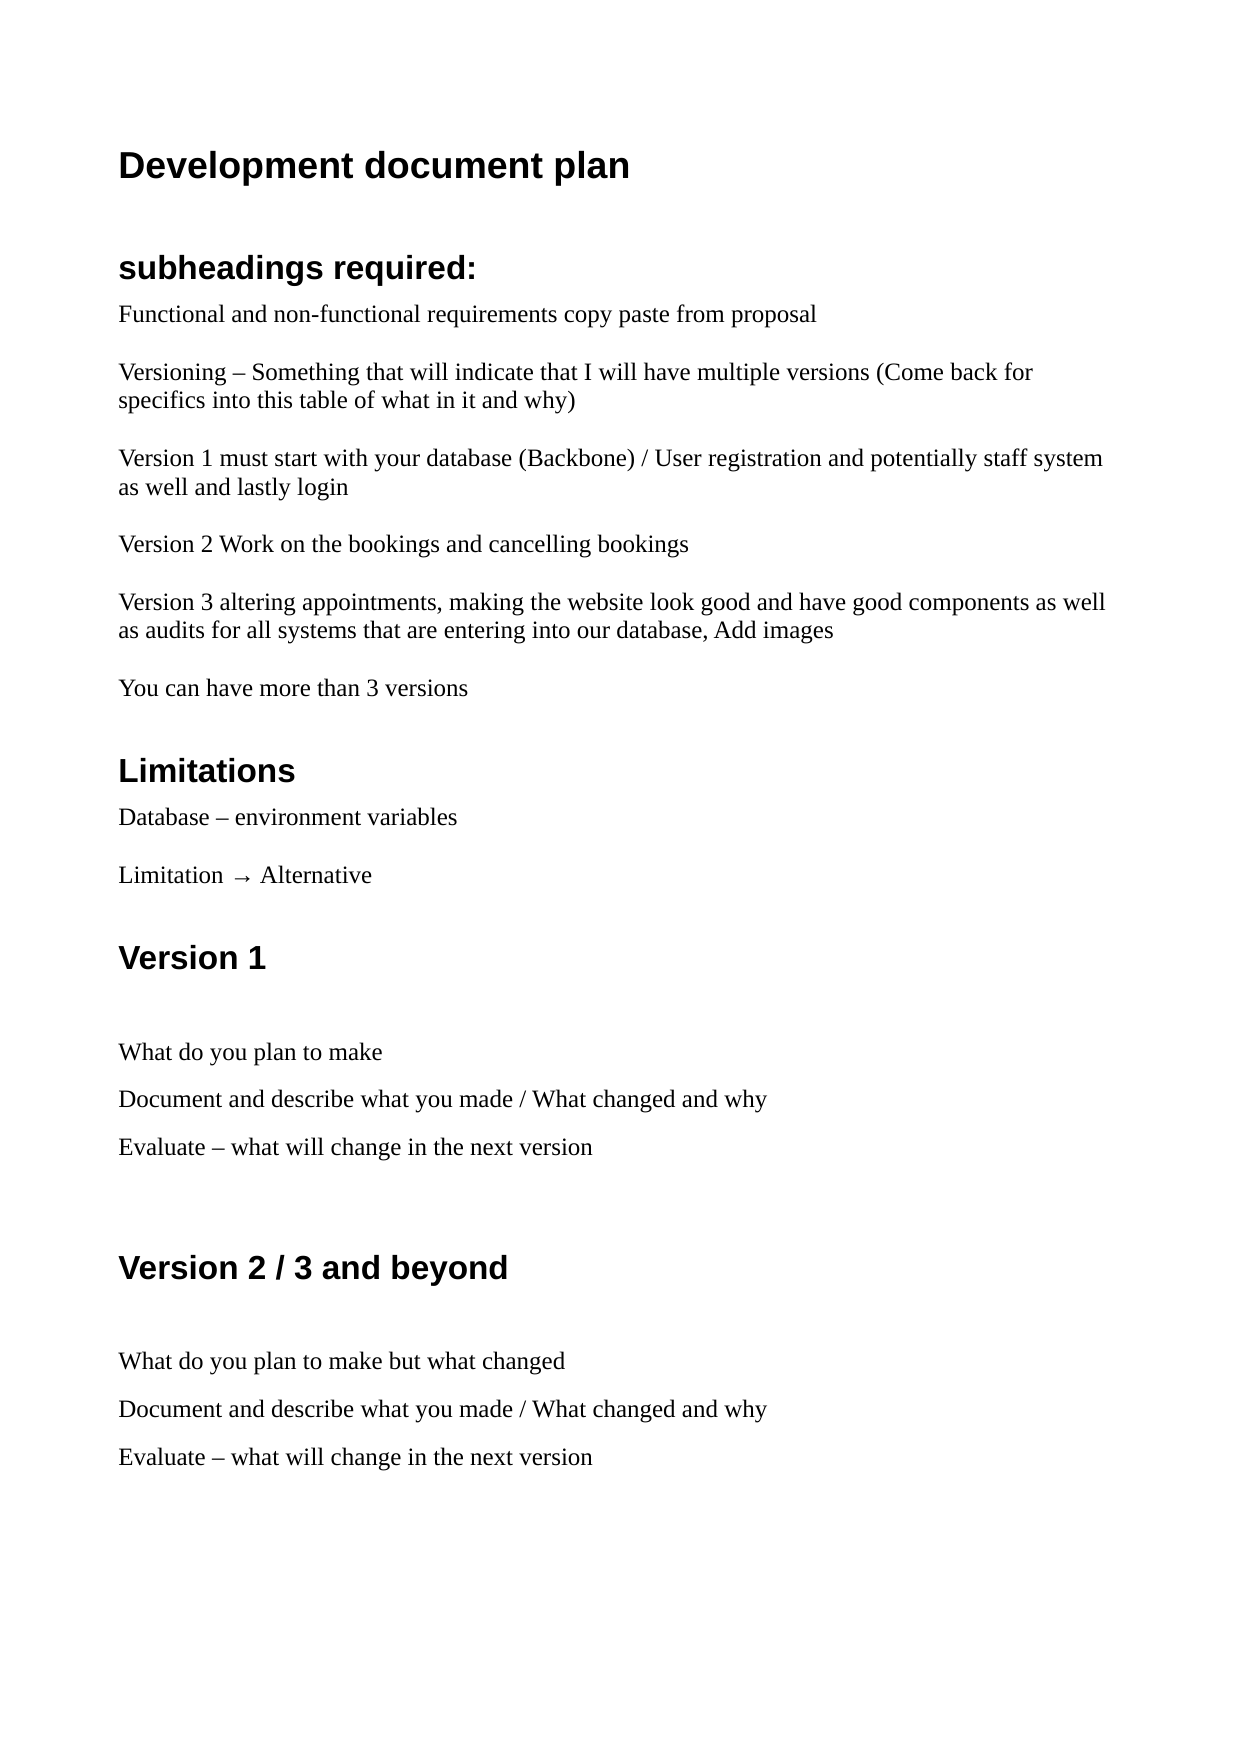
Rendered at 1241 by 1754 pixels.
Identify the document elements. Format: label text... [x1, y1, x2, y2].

text Document and describe what you made / What changed and why [118, 1084, 1122, 1113]
subtitle subheadings required: [118, 248, 1122, 287]
text Database – environment variables [118, 802, 1122, 831]
subtitle Limitations [118, 751, 1122, 790]
text Version 2 Work on the bookings and cancelling bookings [118, 529, 1122, 558]
text Evaluate – what will change in the next version [118, 1132, 1122, 1161]
text Versioning – Something that will indicate that I will have multiple versions (Come back for specifics into this table of what in it and why) [118, 357, 1122, 414]
subtitle Development document plan [118, 143, 1122, 186]
text Limitation → Alternative [118, 860, 1122, 888]
subtitle Version 2 / 3 and beyond [118, 1248, 1122, 1286]
text Evaluate – what will change in the next version [118, 1442, 1122, 1470]
subtitle Version 1 [118, 938, 1122, 977]
text You can have more than 3 versions [118, 673, 1122, 702]
text Version 1 must start with your database (Backbone) / User registration and potentially staff system as well and lastly login [118, 443, 1122, 501]
text Functional and non-functional requirements copy paste from proposal [118, 299, 1122, 328]
text Version 3 altering appointments, making the website look good and have good components as well as audits for all systems that are entering into our database, Add images [118, 587, 1122, 644]
text Document and describe what you made / What changed and why [118, 1394, 1122, 1423]
text What do you plan to make [118, 1037, 1122, 1065]
text What do you plan to make but what changed [118, 1346, 1122, 1375]
